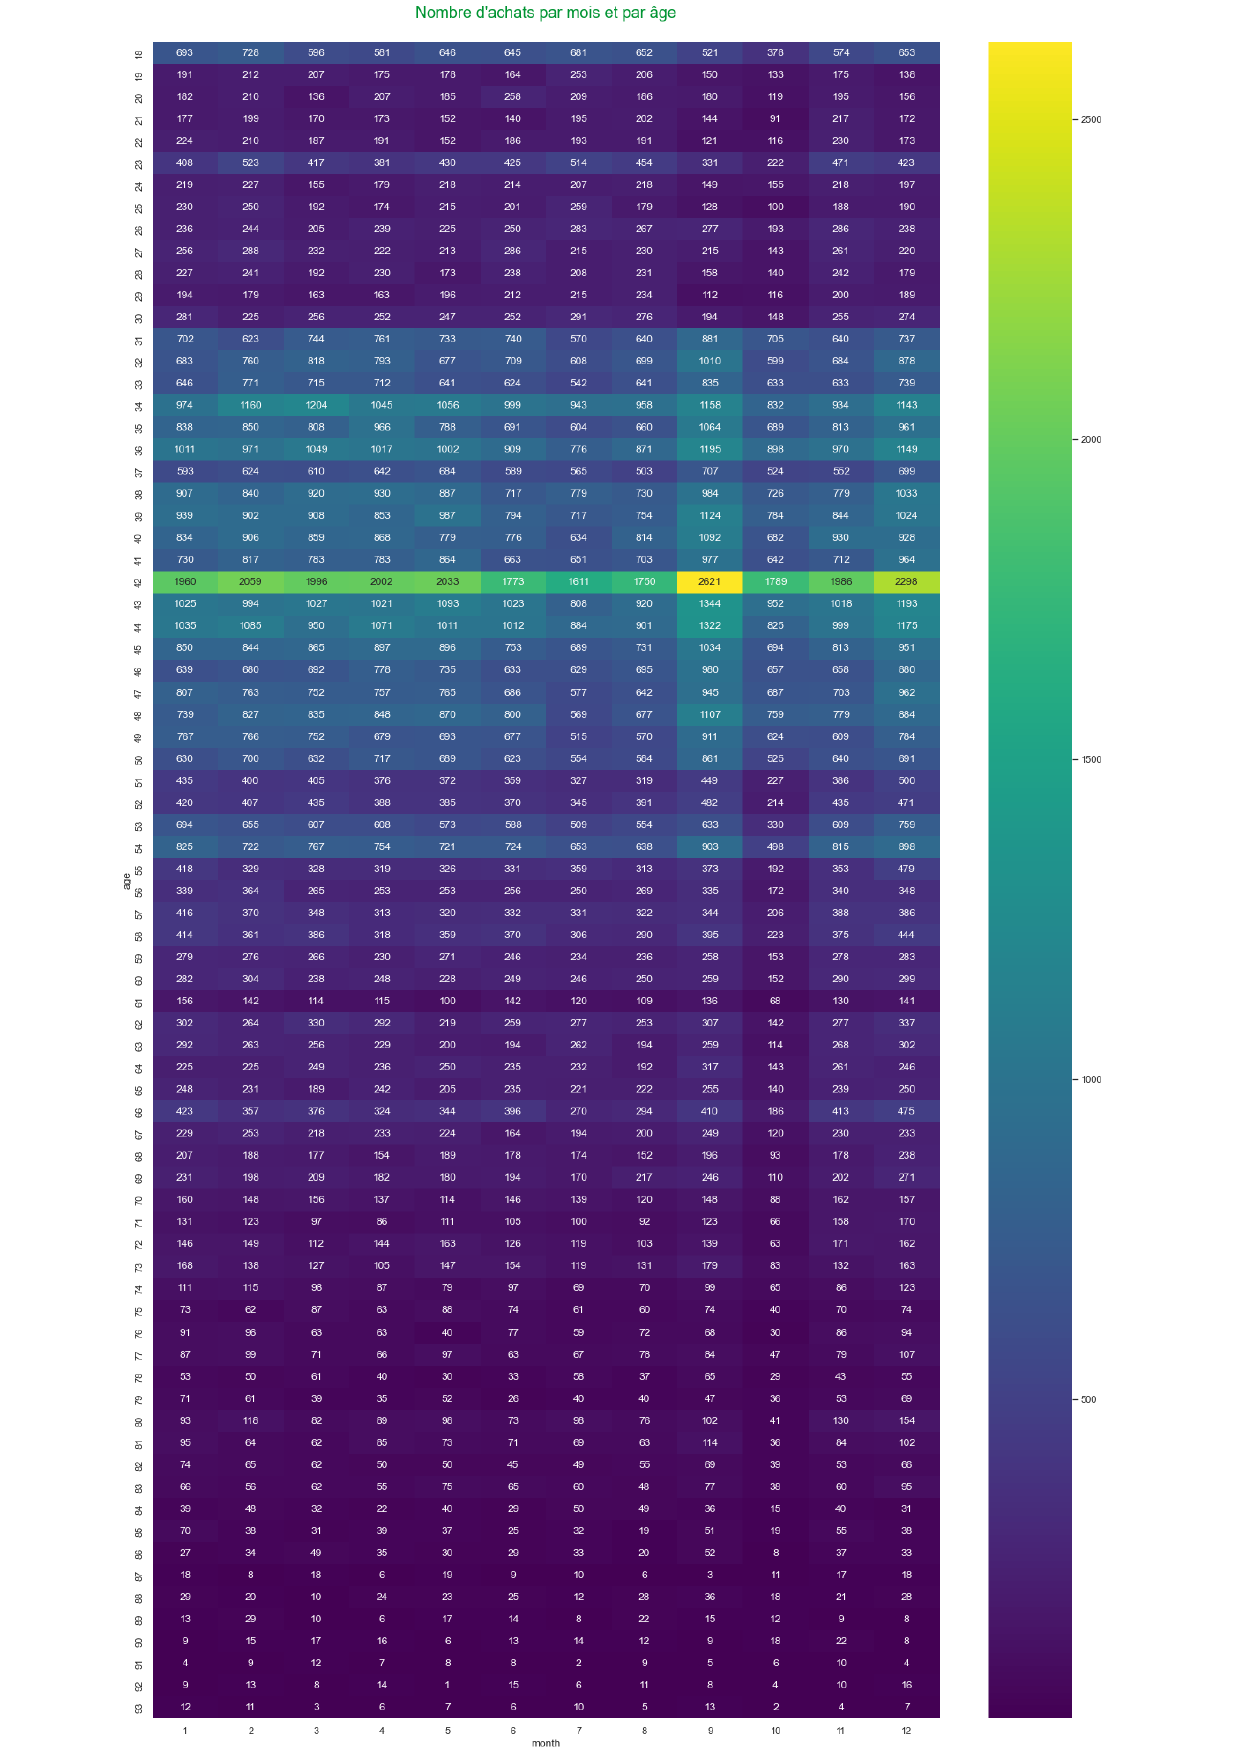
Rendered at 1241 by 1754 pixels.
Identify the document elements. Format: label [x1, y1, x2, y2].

picture [116, 0, 1108, 1754]
